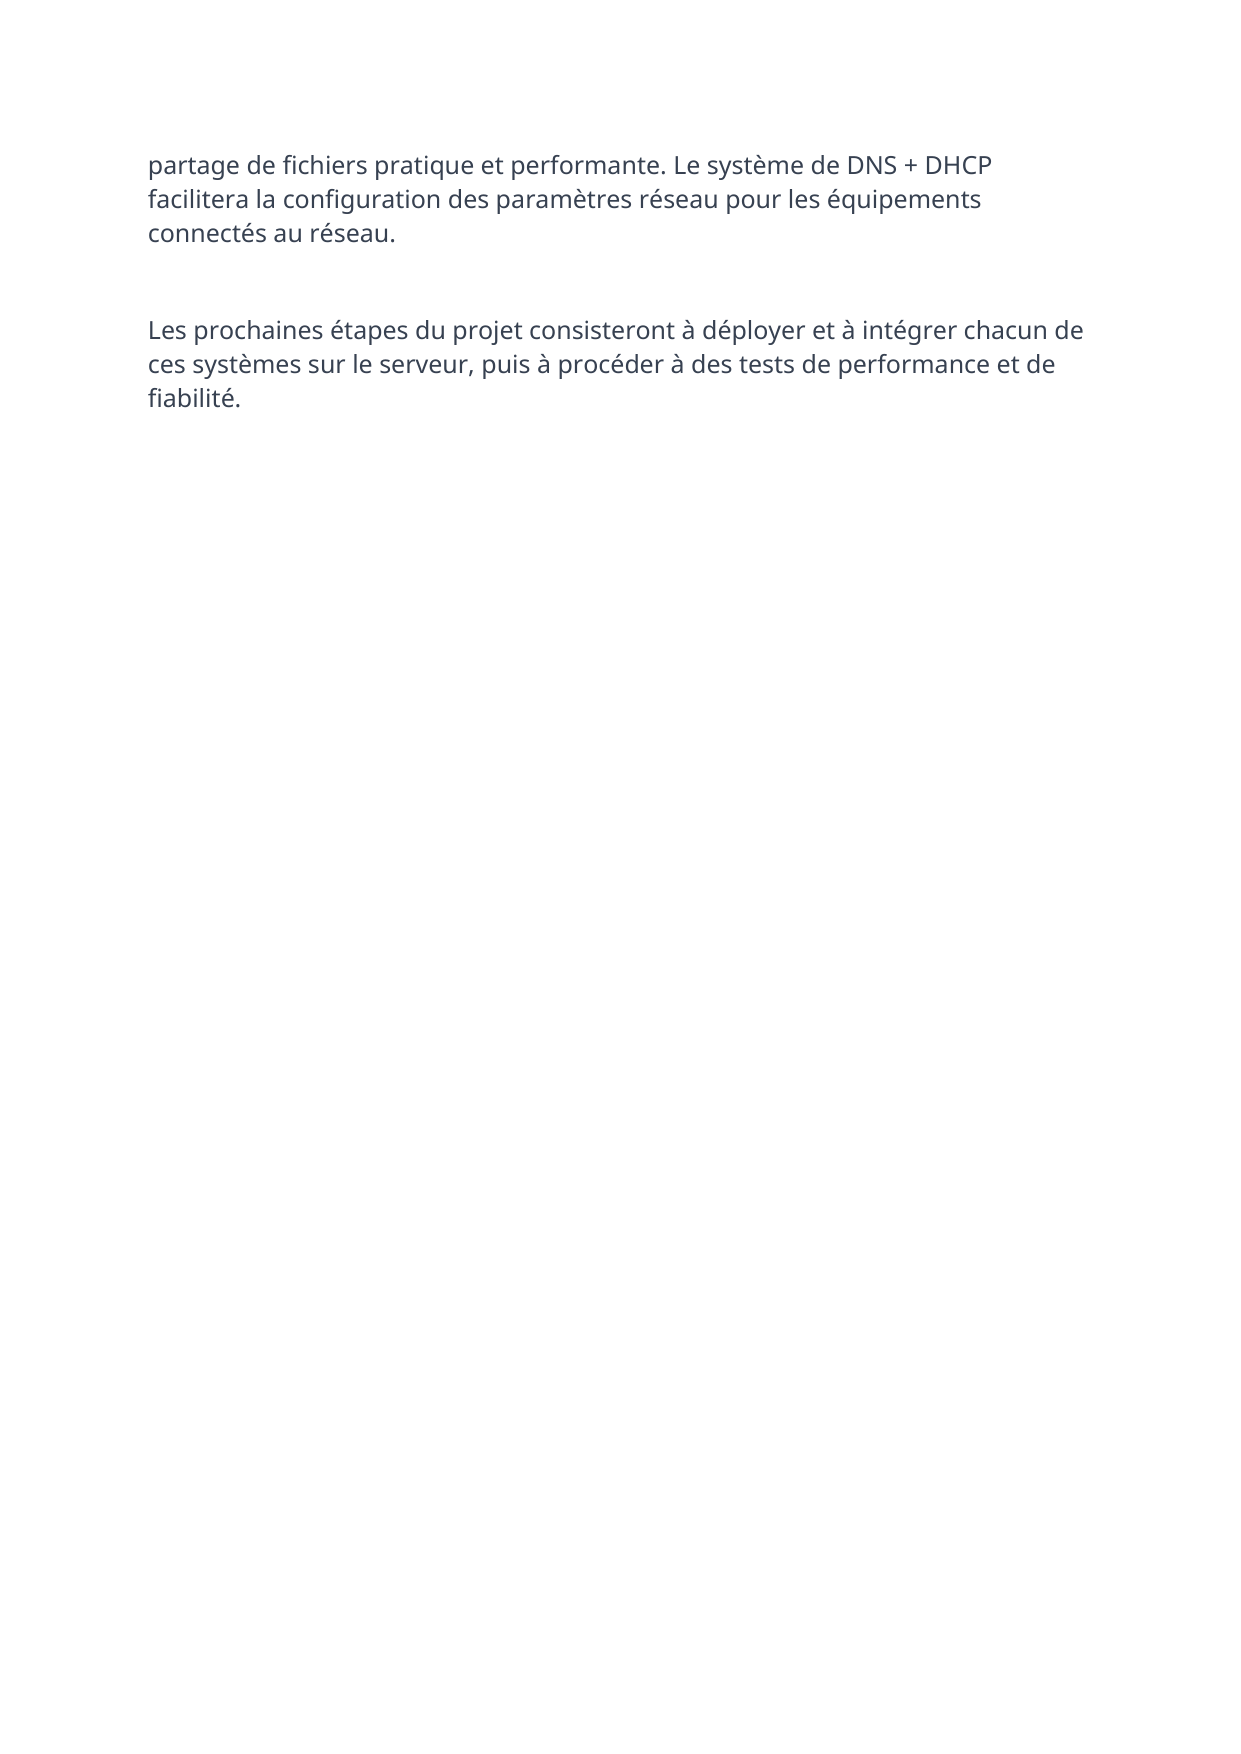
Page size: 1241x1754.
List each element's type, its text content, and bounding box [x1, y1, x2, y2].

text Les prochaines étapes du projet consisteront à déployer et à intégrer chacun de ces systèmes sur le serveur, puis à procéder à des tests de performance et de fiabilité. [148, 312, 1093, 414]
text partage de fichiers pratique et performante. Le système de DNS + DHCP facilitera la configuration des paramètres réseau pour les équipements connectés au réseau. [148, 148, 1093, 250]
